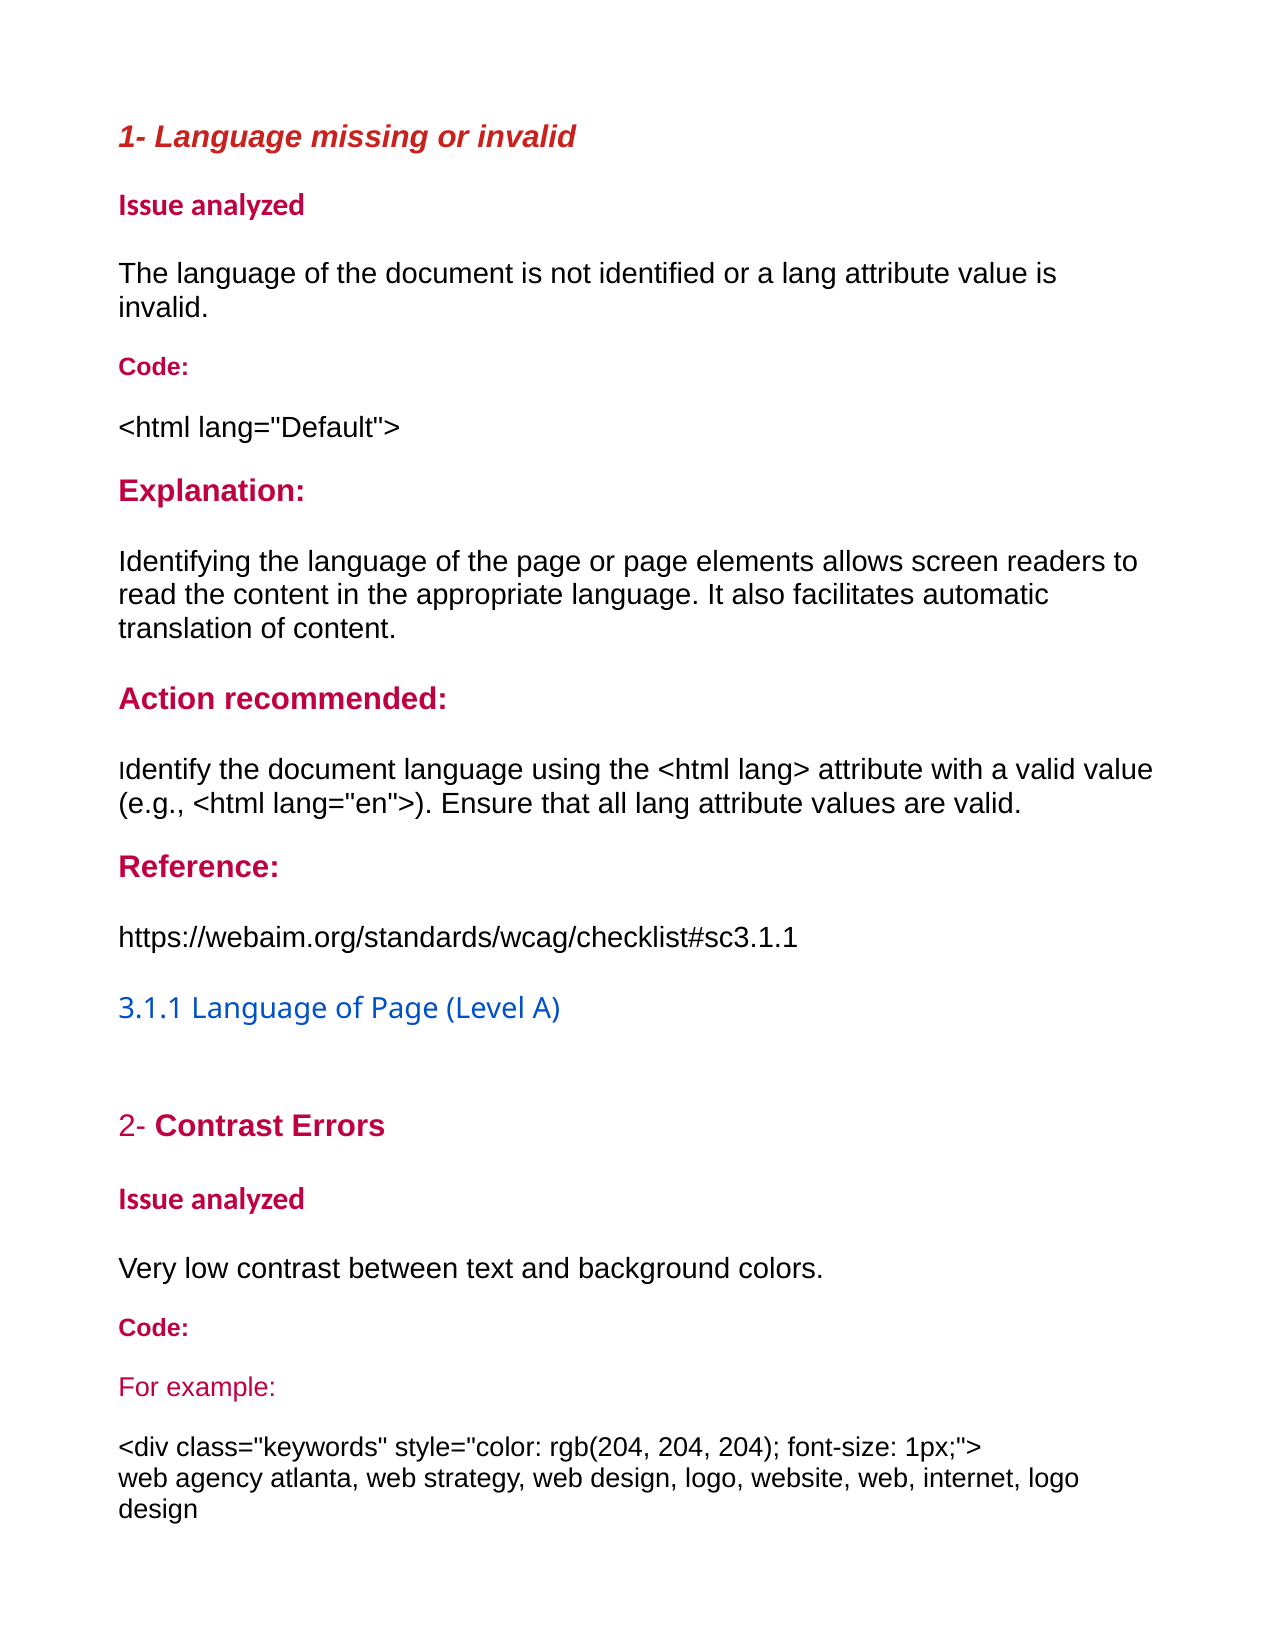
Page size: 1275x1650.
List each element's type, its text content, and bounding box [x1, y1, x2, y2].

text https://webaim.org/standards/wcag/checklist#sc3.1.1 [118, 920, 1157, 953]
text Issue analyzed [118, 184, 1157, 223]
text e analyzed [118, 154, 1157, 184]
text 3.1.1 Language of Page (Level A) [118, 987, 1157, 1027]
text Issue analyzed [118, 1179, 1157, 1217]
text The language of the document is not identified or a lang attribute value is invalid. [118, 256, 1157, 323]
text web agency atlanta, web strategy, web design, logo, website, web, internet, logo design [118, 1462, 1157, 1524]
text 1- Language missing or invalid [118, 118, 1157, 154]
text 2- Contrast Errors [118, 1107, 1157, 1143]
text Code: [118, 1313, 1157, 1342]
text Code: [118, 352, 1157, 381]
text Explanation: [118, 472, 1157, 508]
text Identifying the language of the page or page elements allows screen readers to read the content in the appropriate language. It also facilitates automatic translation of content. [118, 544, 1157, 644]
text <html lang="Default"> [118, 409, 1157, 443]
text Very low contrast between text and background colors. [118, 1251, 1157, 1284]
text For example: [118, 1371, 1157, 1402]
text Action recommended: [118, 680, 1157, 716]
text <div class="keywords" style="color: rgb(204, 204, 204); font-size: 1px;"> [118, 1431, 1157, 1462]
text Identify the document language using the <html lang> attribute with a valid value (e.g., <html lang="en">). Ensure that all lang attribute values are valid. [118, 752, 1157, 819]
text Reference: [118, 848, 1157, 884]
